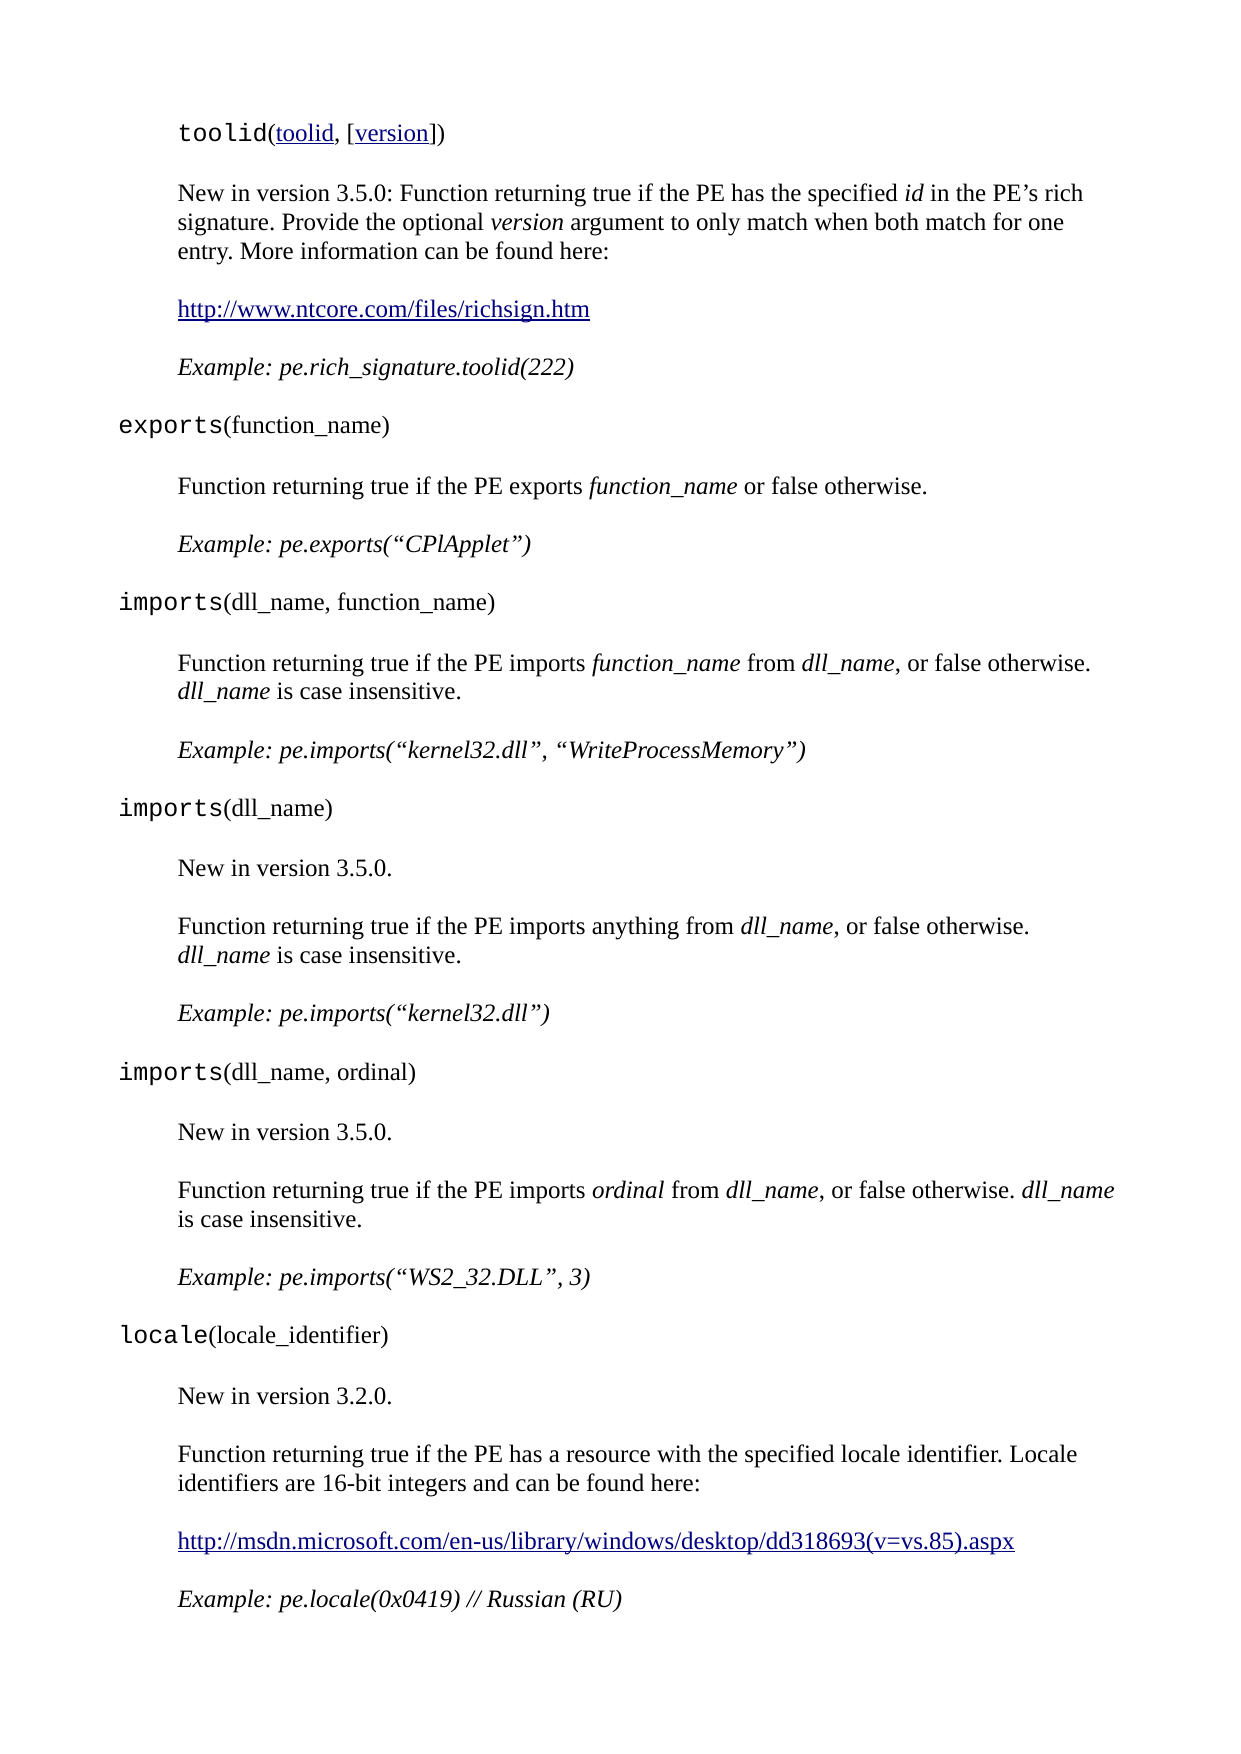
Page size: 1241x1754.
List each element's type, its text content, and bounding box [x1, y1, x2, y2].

list Example: pe.rich_signature.toolid(222) [177, 352, 1122, 381]
subtitle imports(dll_name, ordinal) [118, 1057, 1122, 1087]
list Function returning true if the PE imports function_name from dll_name, or false otherwise. dll_name is case insensitive. [177, 648, 1122, 705]
list Example: pe.imports(“kernel32.dll”, “WriteProcessMemory”) [177, 735, 1122, 763]
list New in version 3.2.0. [177, 1381, 1122, 1409]
list Function returning true if the PE has a resource with the specified locale identifier. Locale identifiers are 16-bit integers and can be found here: [177, 1439, 1122, 1496]
list Function returning true if the PE imports anything from dll_name, or false otherwise. dll_name is case insensitive. [177, 911, 1122, 969]
subtitle exports(function_name) [118, 411, 1122, 441]
subtitle imports(dll_name) [118, 793, 1122, 824]
list Example: pe.imports(“kernel32.dll”) [177, 998, 1122, 1027]
list New in version 3.5.0. [177, 1117, 1122, 1146]
subtitle locale(locale_identifier) [118, 1320, 1122, 1351]
list Example: pe.locale(0x0419) // Russian (RU) [177, 1584, 1122, 1613]
subtitle toolid(toolid, [version]) [177, 118, 1122, 149]
list New in version 3.5.0. [177, 853, 1122, 882]
list Example: pe.exports(“CPlApplet”) [177, 529, 1122, 558]
list Example: pe.imports(“WS2_32.DLL”, 3) [177, 1262, 1122, 1291]
list http://www.ntcore.com/files/richsign.htm [177, 294, 1122, 323]
list http://msdn.microsoft.com/en-us/library/windows/desktop/dd318693(v=vs.85).aspx [177, 1526, 1122, 1555]
list New in version 3.5.0: Function returning true if the PE has the specified id in the PE’s rich signature. Provide the optional version argument to only match when both match for one entry. More information can be found here: [177, 178, 1122, 265]
list Function returning true if the PE imports ordinal from dll_name, or false otherwise. dll_name is case insensitive. [177, 1175, 1122, 1233]
list Function returning true if the PE exports function_name or false otherwise. [177, 471, 1122, 500]
subtitle imports(dll_name, function_name) [118, 587, 1122, 618]
